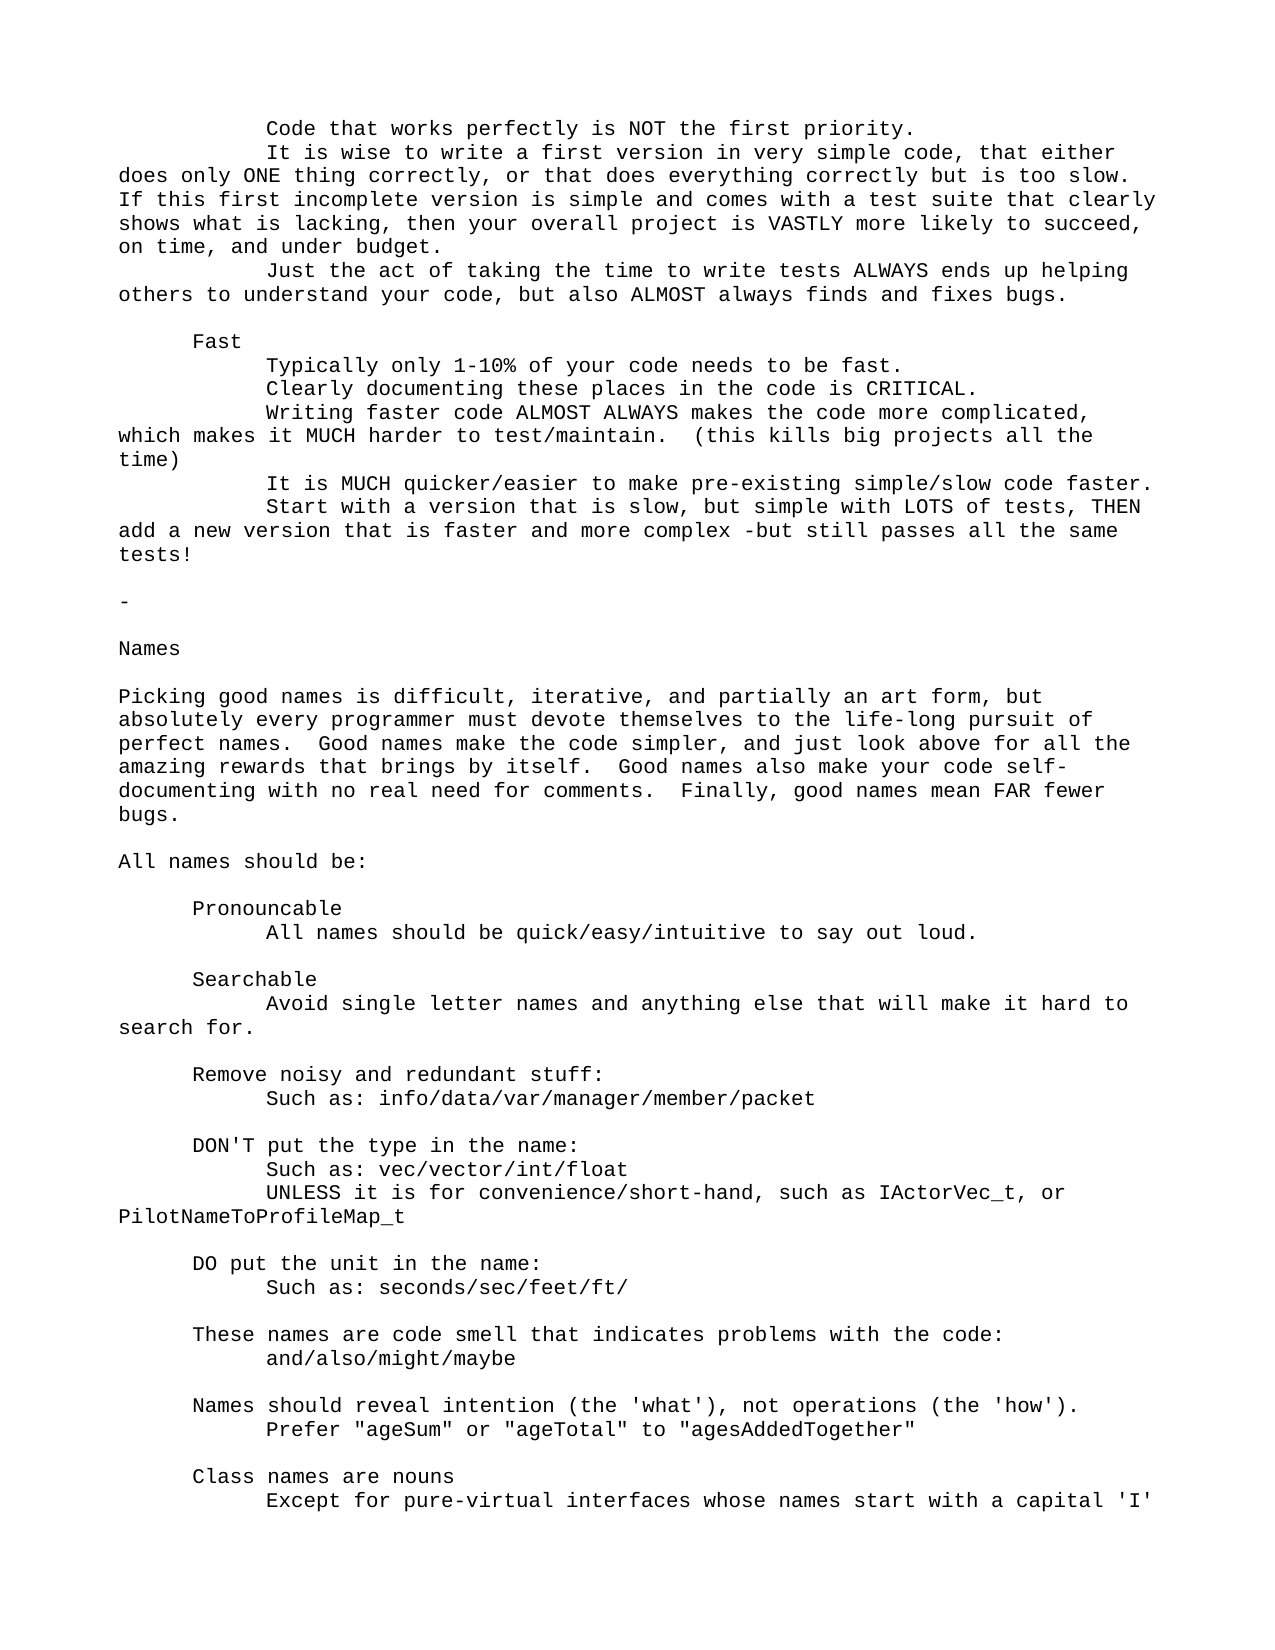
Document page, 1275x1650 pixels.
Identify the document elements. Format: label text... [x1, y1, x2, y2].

text Remove noisy and redundant stuff: [118, 1064, 1157, 1088]
text Names should reveal intention (the 'what'), not operations (the 'how'). [118, 1395, 1157, 1419]
text Except for pure-virtual interfaces whose names start with a capital 'I' [118, 1489, 1157, 1513]
text Typically only 1-10% of your code needs to be fast. [118, 354, 1157, 378]
text Fast [118, 331, 1157, 354]
text All names should be quick/easy/intuitive to say out loud. [118, 922, 1157, 946]
text DON'T put the type in the name: [118, 1135, 1157, 1158]
text UNLESS it is for convenience/short-hand, such as IActorVec_t, or PilotNameToProfileMap_t [118, 1182, 1157, 1229]
text All names should be: [118, 851, 1157, 875]
text Such as: vec/vector/int/float [118, 1158, 1157, 1182]
text Clearly documenting these places in the code is CRITICAL. [118, 378, 1157, 402]
text Pronouncable [118, 898, 1157, 922]
text - [118, 591, 1157, 615]
text Names [118, 638, 1157, 662]
text DO put the unit in the name: [118, 1253, 1157, 1277]
text Writing faster code ALMOST ALWAYS makes the code more complicated, which makes it MUCH harder to test/maintain. (this kills big projects all the time) [118, 402, 1157, 473]
text These names are code smell that indicates problems with the code: [118, 1324, 1157, 1348]
text Code that works perfectly is NOT the first priority. [118, 118, 1157, 142]
text Prefer "ageSum" or "ageTotal" to "agesAddedTogether" [118, 1419, 1157, 1442]
text Searchable [118, 969, 1157, 993]
text Such as: info/data/var/manager/member/packet [118, 1088, 1157, 1111]
text Picking good names is difficult, iterative, and partially an art form, but absolutely every programmer must devote themselves to the life-long pursuit of perfect names. Good names make the code simpler, and just look above for all the amazing rewards that brings by itself. Good names also make your code self-documenting with no real need for comments. Finally, good names mean FAR fewer bugs. [118, 686, 1157, 827]
text and/also/might/maybe [118, 1348, 1157, 1371]
text Just the act of taking the time to write tests ALWAYS ends up helping others to understand your code, but also ALMOST always finds and fixes bugs. [118, 260, 1157, 307]
text Start with a version that is slow, but simple with LOTS of tests, THEN add a new version that is faster and more complex -but still passes all the same tests! [118, 496, 1157, 567]
text It is MUCH quicker/easier to make pre-existing simple/slow code faster. [118, 473, 1157, 496]
text Class names are nouns [118, 1466, 1157, 1489]
text Avoid single letter names and anything else that will make it hard to search for. [118, 993, 1157, 1040]
text Such as: seconds/sec/feet/ft/ [118, 1277, 1157, 1300]
text It is wise to write a first version in very simple code, that either does only ONE thing correctly, or that does everything correctly but is too slow. If this first incomplete version is simple and comes with a test suite that clearly shows what is lacking, then your overall project is VASTLY more likely to succeed, on time, and under budget. [118, 142, 1157, 260]
